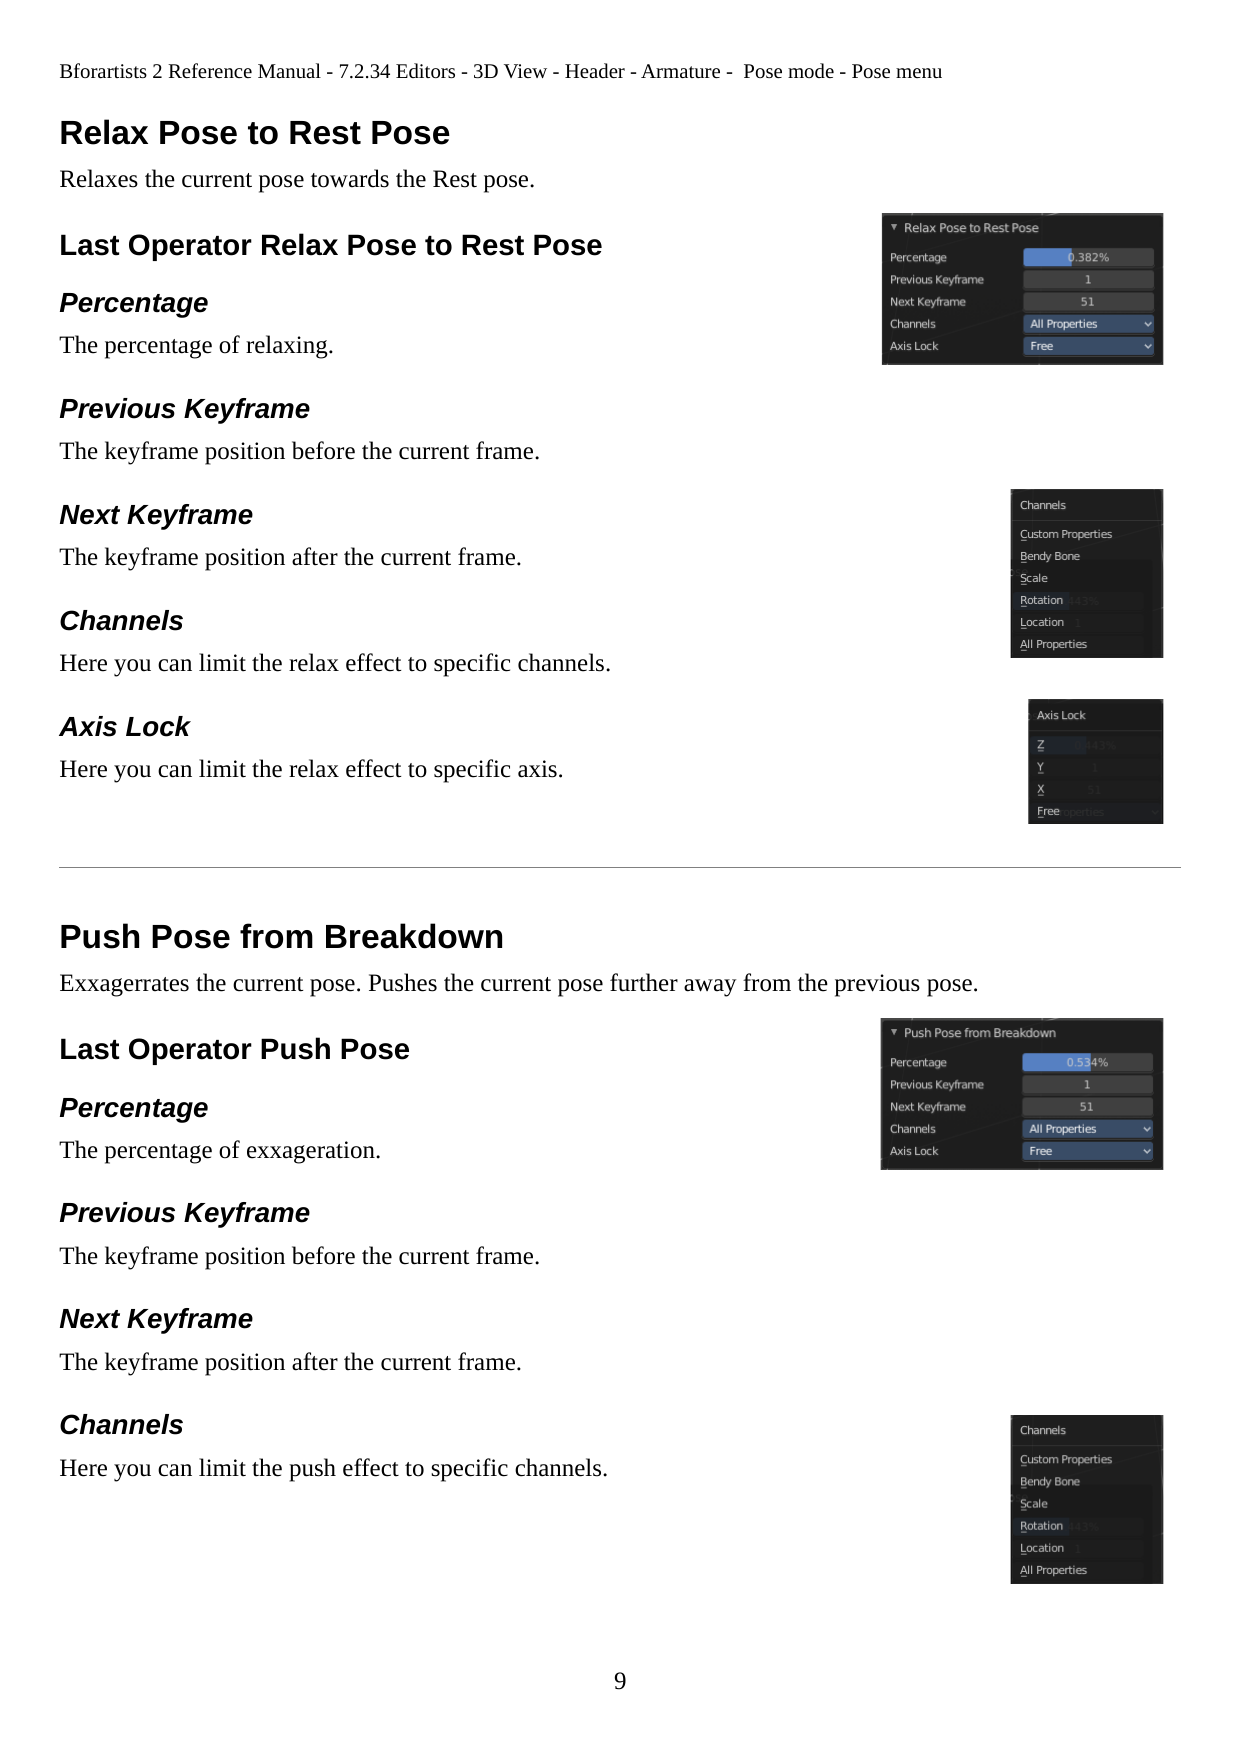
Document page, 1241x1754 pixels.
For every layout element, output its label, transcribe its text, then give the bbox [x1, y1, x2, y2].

subtitle Previous Keyframe [59, 1197, 1181, 1229]
text The keyframe position after the current frame. [59, 542, 1010, 571]
subtitle Channels [59, 604, 1010, 636]
subtitle Next Keyframe [59, 498, 1010, 530]
text The keyframe position before the current frame. [59, 436, 1181, 465]
subtitle [1164, 1091, 1181, 1123]
picture [1010, 489, 1164, 658]
text Exxagerrates the current pose. Pushes the current pose further away from the previous pose. [59, 968, 1181, 997]
text The percentage of exxageration. [59, 1135, 880, 1164]
subtitle [1164, 710, 1181, 742]
subtitle Percentage [59, 1091, 880, 1123]
subtitle [1164, 1032, 1181, 1066]
text Here you can limit the relax effect to specific channels. [59, 648, 1181, 677]
picture [1028, 699, 1164, 824]
picture [881, 213, 1164, 365]
subtitle Push Pose from Breakdown [59, 917, 1181, 956]
subtitle Last Operator Relax Pose to Rest Pose [59, 227, 881, 261]
text Relaxes the current pose towards the Rest pose. [59, 164, 1181, 192]
subtitle Previous Keyframe [59, 392, 1181, 424]
subtitle [1164, 286, 1181, 318]
subtitle Last Operator Push Pose [59, 1032, 880, 1066]
subtitle Channels [59, 1409, 1181, 1441]
picture [1010, 1415, 1164, 1584]
text Here you can limit the push effect to specific channels. [59, 1453, 1010, 1482]
subtitle [1164, 604, 1181, 636]
text The keyframe position after the current frame. [59, 1347, 1181, 1376]
subtitle Relax Pose to Rest Pose [59, 113, 1181, 151]
text Here you can limit the relax effect to specific axis. [59, 754, 1028, 783]
subtitle [1164, 498, 1181, 530]
text The percentage of relaxing. [59, 331, 881, 359]
subtitle Next Keyframe [59, 1303, 1181, 1335]
subtitle Percentage [59, 286, 881, 318]
text The keyframe position before the current frame. [59, 1241, 1181, 1270]
subtitle Axis Lock [59, 710, 1028, 742]
picture [880, 1018, 1164, 1170]
